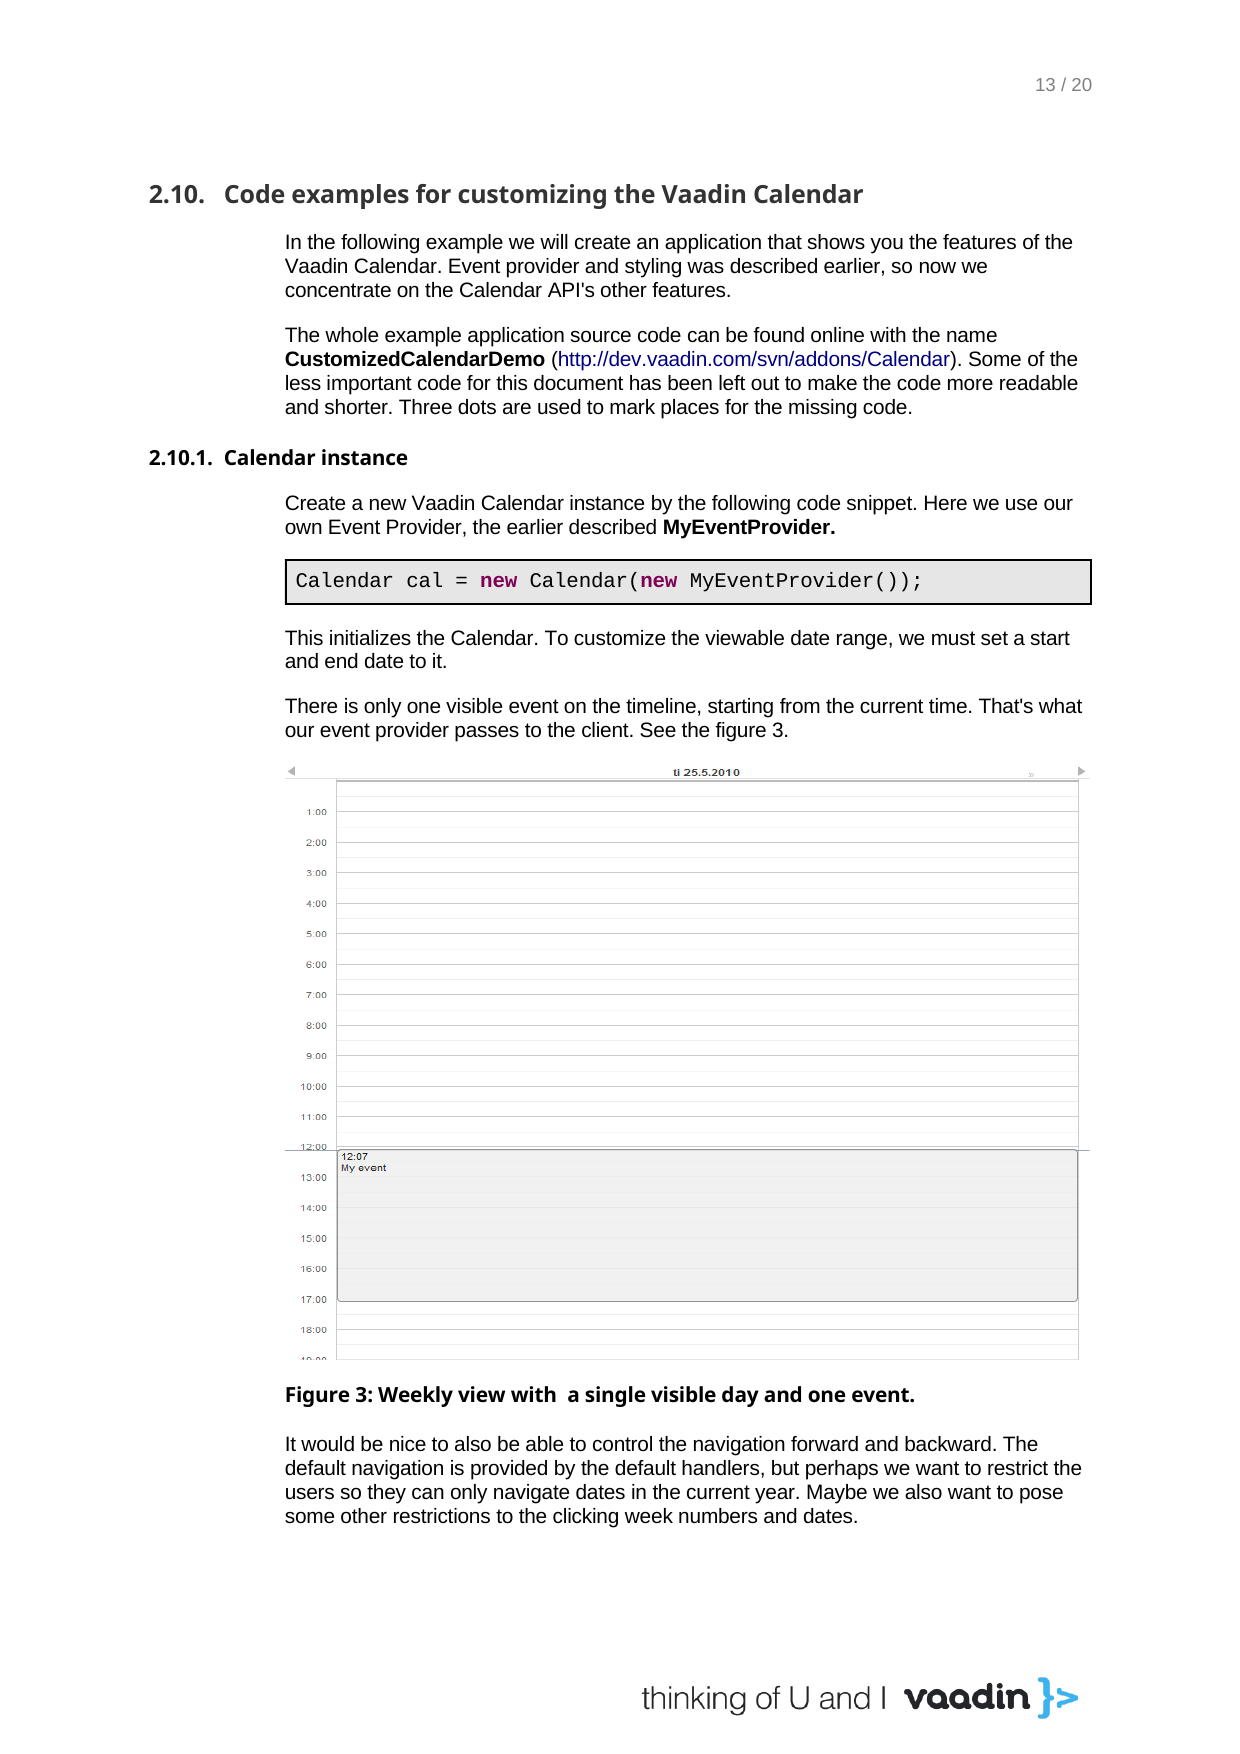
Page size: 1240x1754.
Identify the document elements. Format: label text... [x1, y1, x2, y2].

picture [641, 1673, 1081, 1721]
text Calendar cal = new Calendar(new MyEventProvider()); [287, 561, 1090, 603]
text There is only one visible event on the timeline, starting from the current time. That's what our event provider passes to the client. See the figure 3. [284, 694, 1092, 742]
text It would be nice to also be able to control the navigation forward and backward. The default navigation is provided by the default handlers, but perhaps we want to restrict the users so they can only navigate dates in the current year. Maybe we also want to pose some other restrictions to the clicking week numbers and dates. [284, 1432, 1092, 1528]
text Figure 3: Weekly view with a single visible day and one event. [284, 1380, 1092, 1409]
subtitle Code examples for customizing the Vaadin Calendar [149, 177, 1092, 211]
picture [284, 762, 1090, 1360]
text The whole example application source code can be found online with the name CustomizedCalendarDemo (http://dev.vaadin.com/svn/addons/Calendar). Some of the less important code for this document has been left out to make the code more readable and shorter. Three dots are used to mark places for the missing code. [284, 323, 1092, 418]
text Create a new Vaadin Calendar instance by the following code snippet. Here we use our own Event Provider, the earlier described MyEventProvider. [284, 491, 1092, 539]
text This initializes the Calendar. To customize the viewable date range, we must set a start and end date to it. [284, 625, 1092, 673]
subtitle Calendar instance [149, 443, 1092, 472]
text In the following example we will create an application that shows you the features of the Vaadin Calendar. Event provider and styling was described earlier, so now we concentrate on the Calendar API's other features. [284, 230, 1092, 302]
